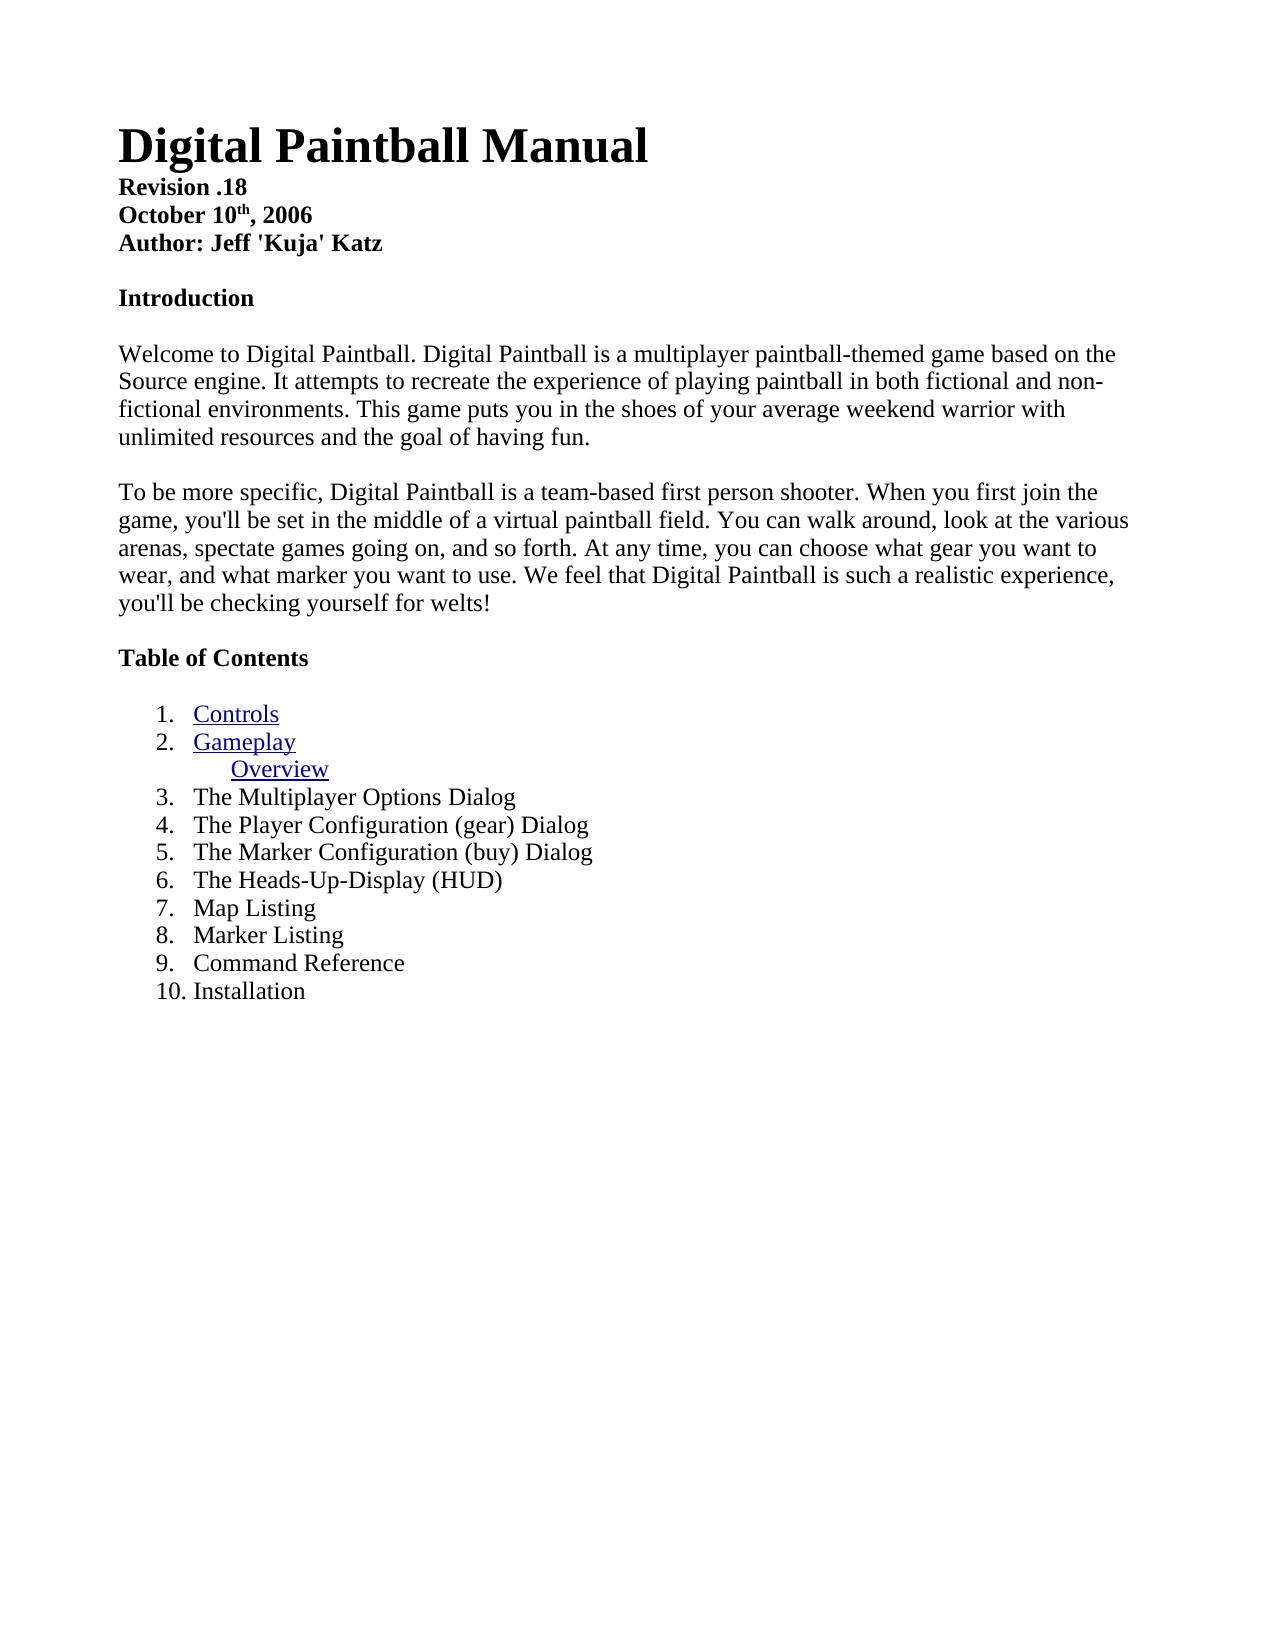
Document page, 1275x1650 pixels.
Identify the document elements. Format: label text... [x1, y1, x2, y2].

list Marker Listing [156, 922, 1157, 949]
text Welcome to Digital Paintball. Digital Paintball is a multiplayer paintball-themed game based on the Source engine. It attempts to recreate the experience of playing paintball in both fictional and non-fictional environments. This game puts you in the shoes of your average weekend warrior with unlimited resources and the goal of having fun. [118, 340, 1157, 451]
list The Multiplayer Options Dialog [156, 783, 1157, 811]
text Introduction [118, 284, 1157, 312]
text Table of Contents [118, 644, 1157, 672]
text Digital Paintball Manual [118, 118, 1157, 173]
text To be more specific, Digital Paintball is a team-based first person shooter. When you first join the game, you'll be set in the middle of a virtual paintball field. You can walk around, look at the various arenas, spectate games going on, and so forth. At any time, you can choose what gear you want to wear, and what marker you want to use. We feel that Digital Paintball is such a realistic experience, you'll be checking yourself for welts! [118, 478, 1157, 617]
list Overview [193, 755, 1157, 783]
list The Heads-Up-Display (HUD) [156, 866, 1157, 894]
text Author: Jeff 'Kuja' Katz [118, 229, 1157, 257]
list Map Listing [156, 894, 1157, 922]
list Command Reference [156, 949, 1157, 977]
list Installation [156, 977, 1157, 1005]
text October 10th, 2006 [118, 201, 1157, 229]
list Gameplay [156, 728, 1157, 755]
list Controls [156, 700, 1157, 728]
list The Player Configuration (gear) Dialog [156, 811, 1157, 838]
list The Marker Configuration (buy) Dialog [156, 838, 1157, 866]
text Revision .18 [118, 173, 1157, 201]
